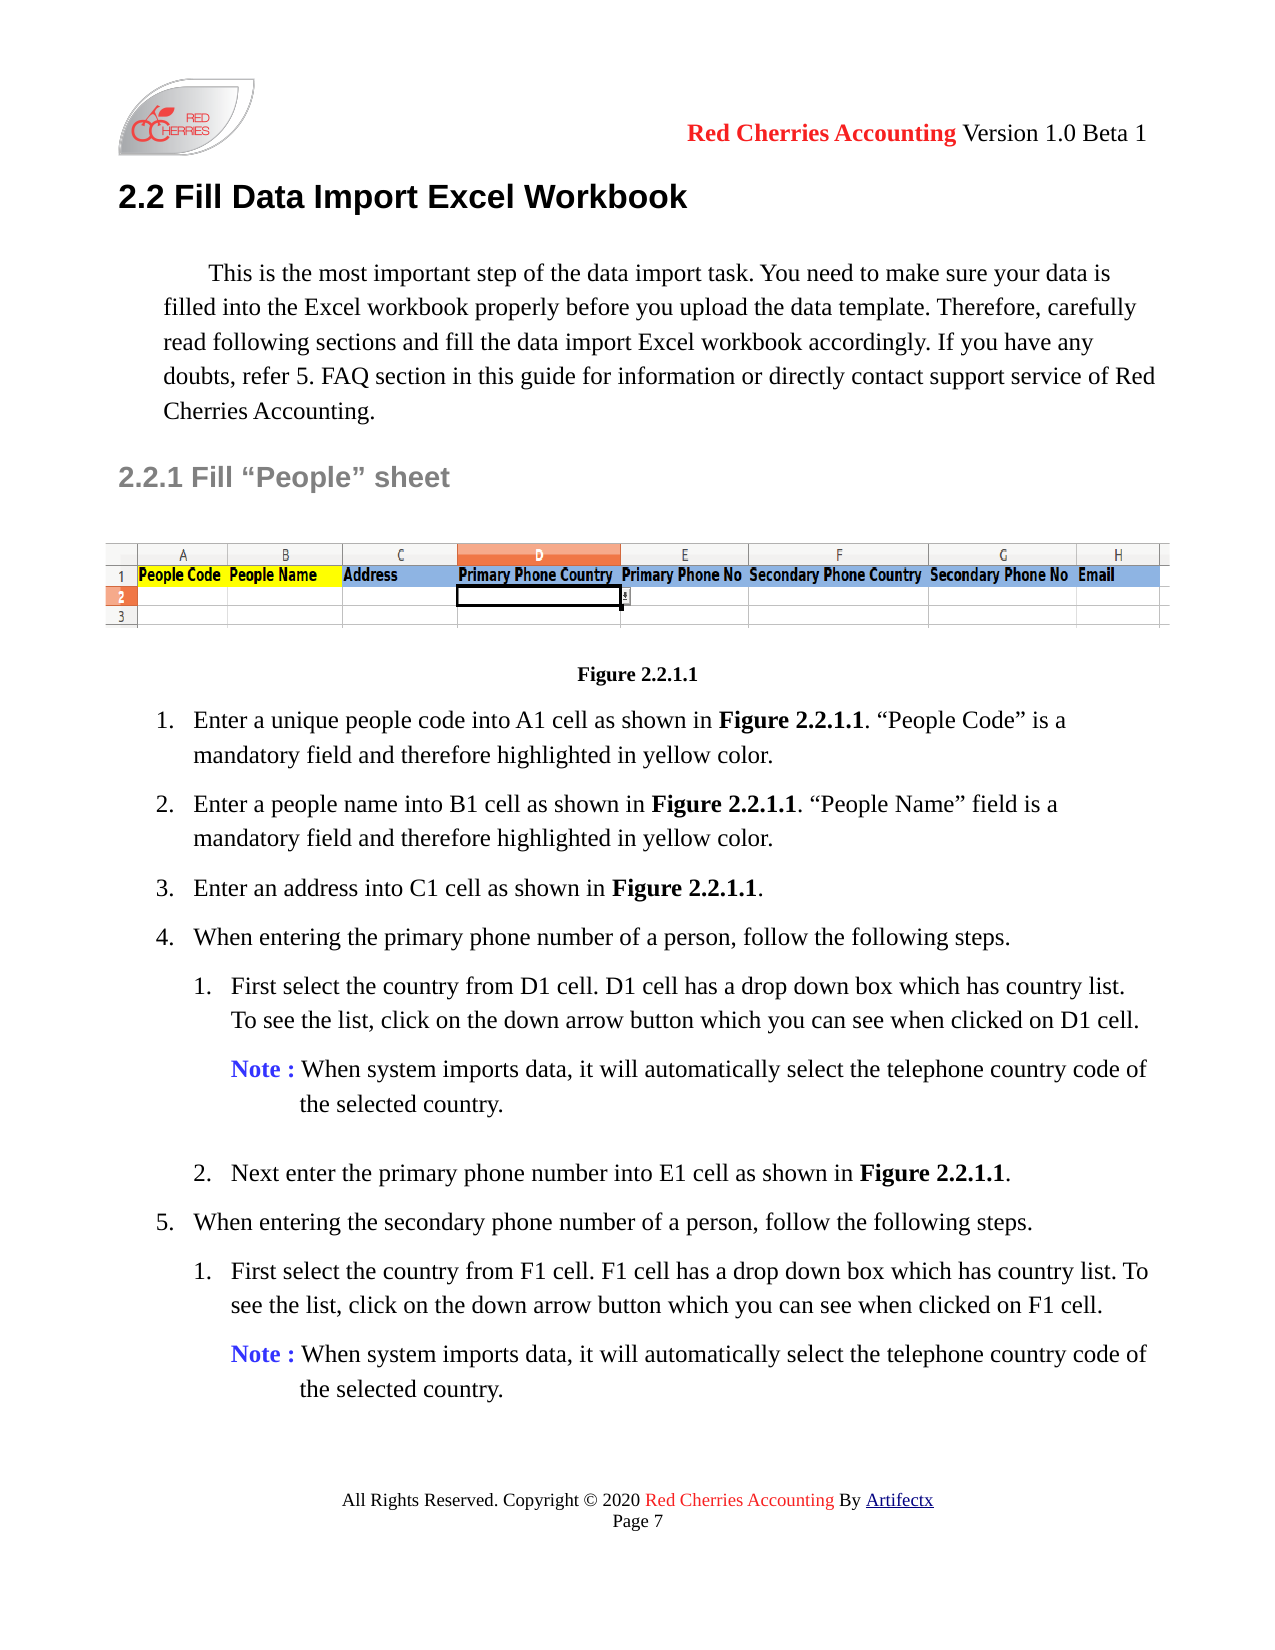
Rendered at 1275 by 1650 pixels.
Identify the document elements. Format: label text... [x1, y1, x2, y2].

list Note : When system imports data, it will automatically select the telephone country code of [193, 1054, 1157, 1083]
list Enter a people name into B1 cell as shown in Figure 2.2.1.1. “People Name” field is a mandatory field and therefore highlighted in yellow color. [156, 789, 1157, 852]
text Figure 2.2.1.1 [118, 662, 1157, 686]
list Note : When system imports data, it will automatically select the telephone country code of [193, 1339, 1157, 1368]
list First select the country from F1 cell. F1 cell has a drop down box which has country list. To see the list, click on the down arrow button which you can see when clicked on F1 cell. [193, 1256, 1157, 1319]
list Next enter the primary phone number into E1 cell as shown in Figure 2.2.1.1. [193, 1158, 1157, 1186]
list First select the country from D1 cell. D1 cell has a drop down box which has country list. To see the list, click on the down arrow button which you can see when clicked on D1 cell. [193, 971, 1157, 1034]
text This is the most important step of the data import task. You need to make sure your data is filled into the Excel workbook properly before you upload the data template. Therefore, carefully read following sections and fill the data import Excel workbook accordingly. If you have any doubts, refer 5. FAQ section in this guide for information or directly contact support service of Red Cherries Accounting. [163, 258, 1157, 425]
subtitle 2.2 Fill Data Import Excel Workbook [118, 177, 1157, 216]
subtitle 2.2.1 Fill “People” sheet [118, 460, 1157, 493]
list When entering the secondary phone number of a person, follow the following steps. [156, 1207, 1157, 1236]
list Enter an address into C1 cell as shown in Figure 2.2.1.1. [156, 873, 1157, 901]
list Enter a unique people code into A1 cell as shown in Figure 2.2.1.1. “People Code” is a mandatory field and therefore highlighted in yellow color. [156, 706, 1157, 769]
picture [105, 543, 1170, 628]
list When entering the primary phone number of a person, follow the following steps. [156, 922, 1157, 950]
list the selected country. [193, 1089, 1157, 1117]
list the selected country. [193, 1374, 1157, 1403]
picture [117, 77, 256, 157]
